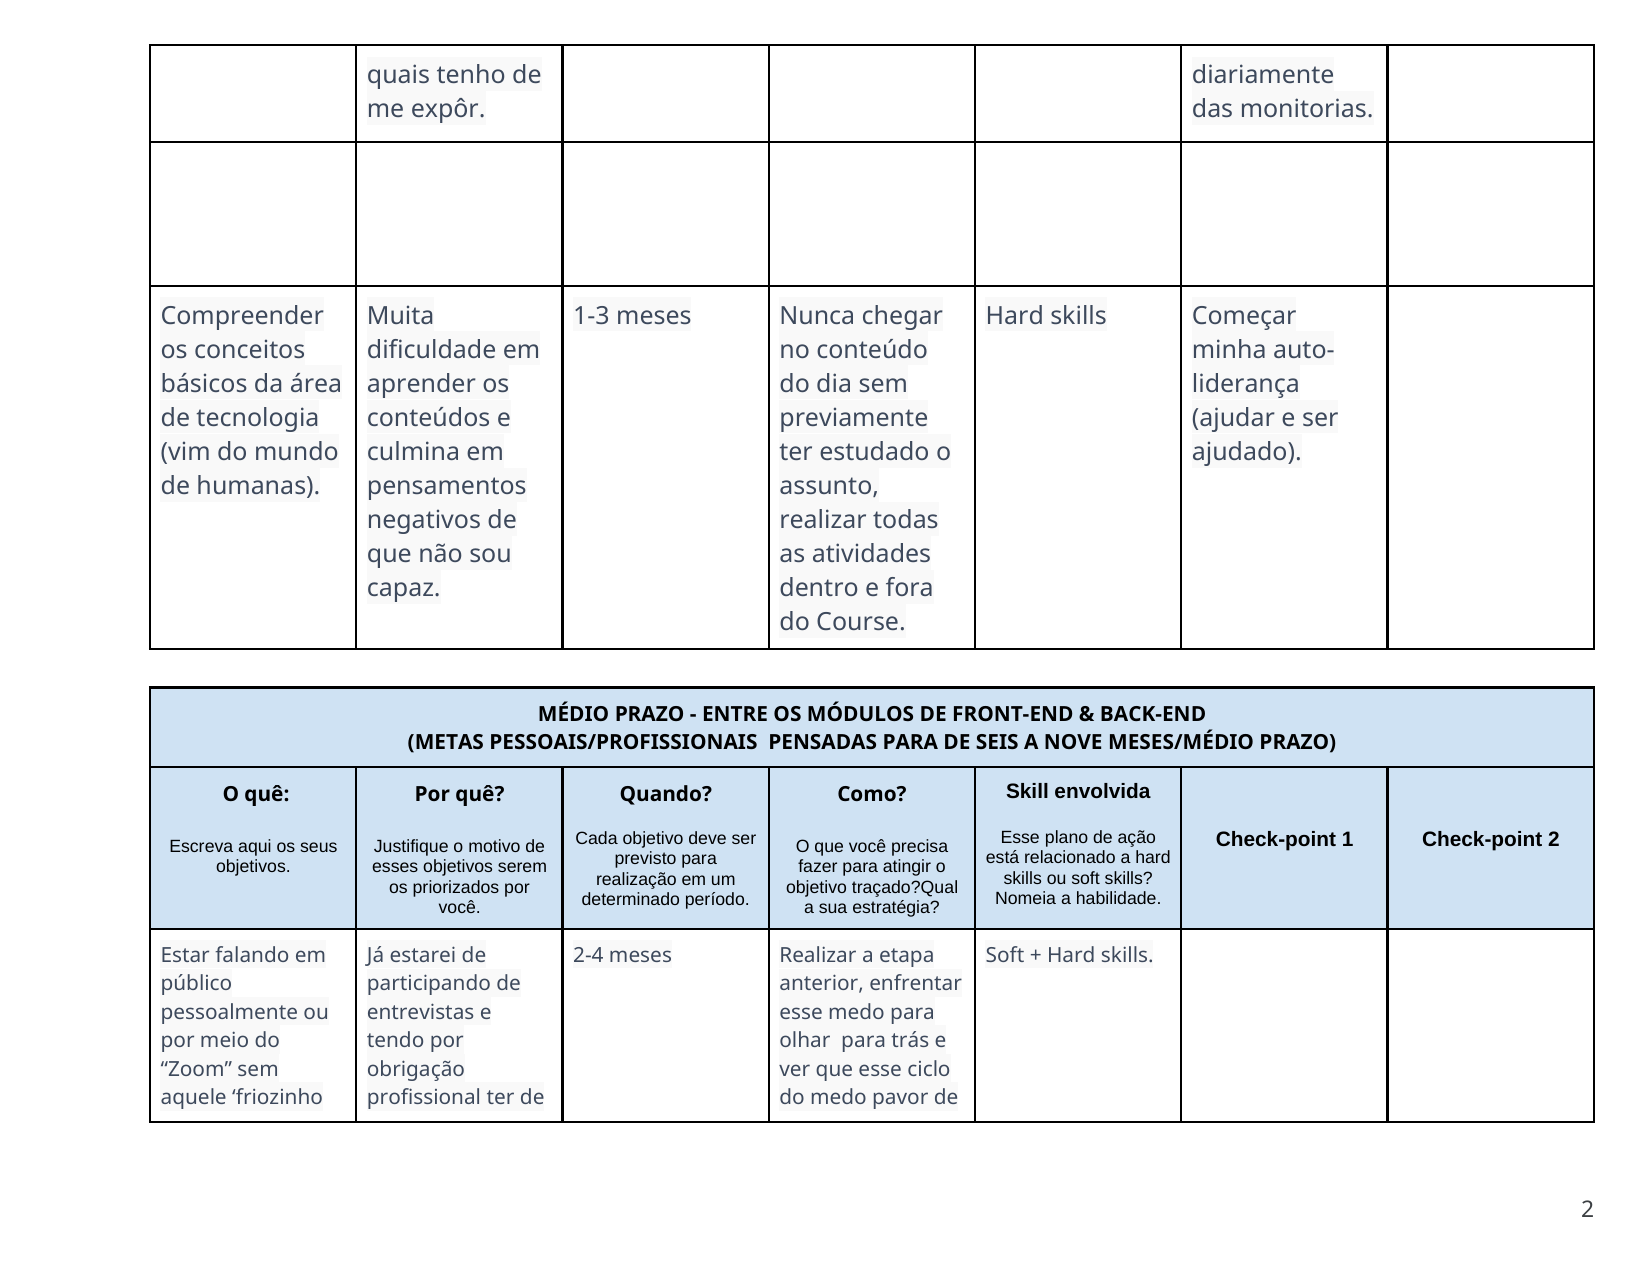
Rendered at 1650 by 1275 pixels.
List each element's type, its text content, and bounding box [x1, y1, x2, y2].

table_cell [1389, 930, 1593, 1121]
table_cell Estar falando em público pessoalmente ou por meio do “Zoom” sem aquele ‘friozinho [151, 930, 355, 1121]
table_cell 2-4 meses [564, 930, 768, 1121]
table_cell diariamente das monitorias. [1182, 46, 1386, 141]
table_cell [151, 46, 355, 141]
table_cell O quê: Escreva aqui os seus objetivos. [151, 768, 355, 928]
table_cell Check-point 1 [1182, 768, 1386, 928]
table_cell [564, 46, 768, 141]
table_cell Realizar a etapa anterior, enfrentar esse medo para olhar para trás e ver que esse ciclo do medo pavor de [770, 930, 974, 1121]
table_cell Compreender os conceitos básicos da área de tecnologia (vim do mundo de humanas). [151, 287, 355, 648]
table_cell Skill envolvida Esse plano de ação está relacionado a hard skills ou soft skills? Nomeia a habilidade. [976, 768, 1180, 928]
table_cell [1389, 143, 1593, 285]
table_cell [357, 143, 561, 285]
table_cell [564, 143, 768, 285]
table_cell quais tenho de me expôr. [357, 46, 561, 141]
table_cell [1182, 930, 1386, 1121]
table_cell [976, 46, 1180, 141]
table_cell Começar minha auto-liderança (ajudar e ser ajudado). [1182, 287, 1386, 648]
table_cell [151, 143, 355, 285]
table_cell Por quê? Justifique o motivo de esses objetivos serem os priorizados por você. [357, 768, 561, 928]
table_cell Check-point 2 [1389, 768, 1593, 928]
table_cell [770, 143, 974, 285]
table_cell [976, 143, 1180, 285]
table_cell Como? O que você precisa fazer para atingir o objetivo traçado?Qual a sua estratégia? [770, 768, 974, 928]
table_cell [1389, 287, 1593, 648]
table_cell Soft + Hard skills. [976, 930, 1180, 1121]
table_cell [1389, 46, 1593, 141]
table_cell [1182, 143, 1386, 285]
table_header MÉDIO PRAZO - ENTRE OS MÓDULOS DE FRONT-END & BACK-END (METAS PESSOAIS/PROFISSIONAIS PENSADAS PARA DE SEIS A NOVE MESES/MÉDIO PRAZO) [151, 689, 1593, 766]
table_cell [770, 46, 974, 141]
table_cell Muita dificuldade em aprender os conteúdos e culmina em pensamentos negativos de que não sou capaz. [357, 287, 561, 648]
table_cell 1-3 meses [564, 287, 768, 648]
table_cell Hard skills [976, 287, 1180, 648]
table_cell Já estarei de participando de entrevistas e tendo por obrigação profissional ter de [357, 930, 561, 1121]
table_cell Nunca chegar no conteúdo do dia sem previamente ter estudado o assunto, realizar todas as atividades dentro e fora do Course. [770, 287, 974, 648]
table_cell Quando? Cada objetivo deve ser previsto para realização em um determinado período. [564, 768, 768, 928]
